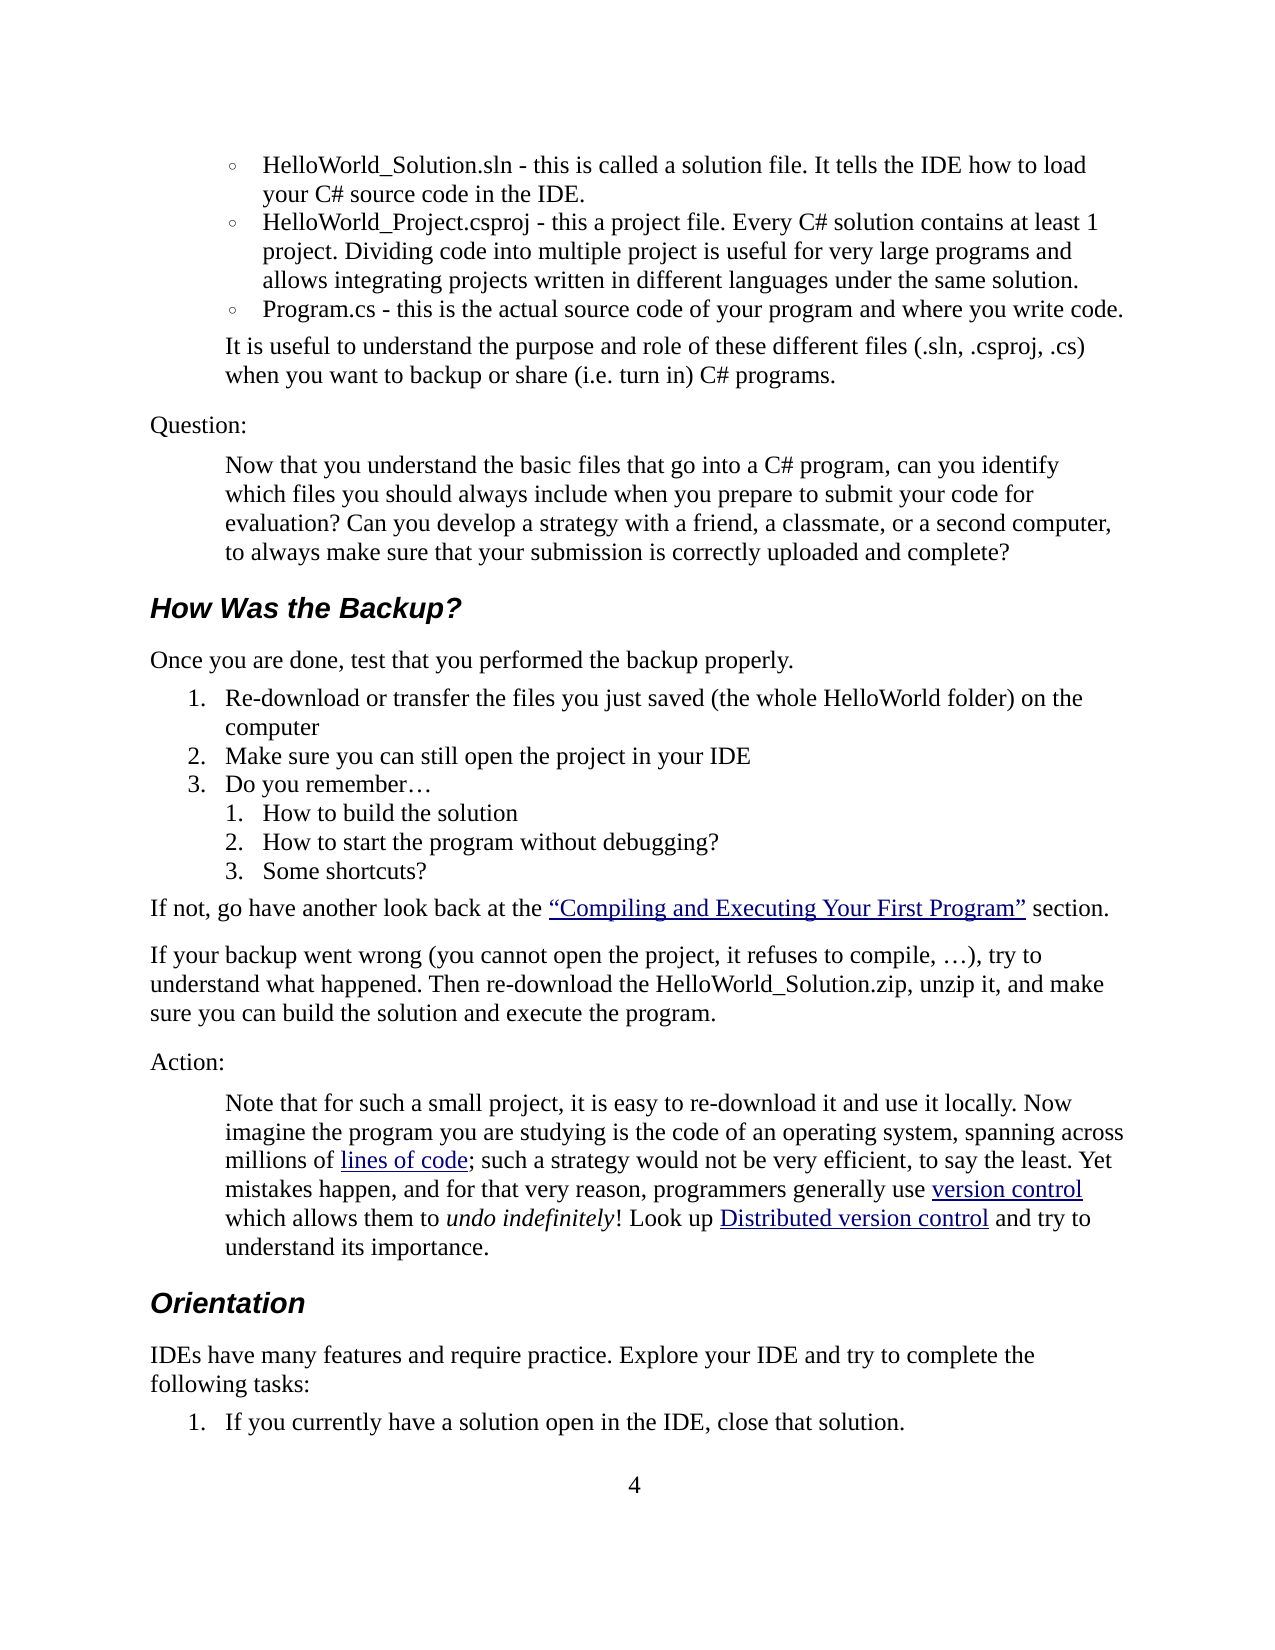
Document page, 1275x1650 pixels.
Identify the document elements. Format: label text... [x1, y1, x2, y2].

list It is useful to understand the purpose and role of these different files (.sln, .csproj, .cs) when you want to backup or share (i.e. turn in) C# programs. [187, 331, 1125, 389]
text If your backup went wrong (you cannot open the project, it refuses to compile, …), try to understand what happened. Then re-download the HelloWorld_Solution.zip, unzip it, and make sure you can build the solution and execute the program. [150, 940, 1125, 1026]
text Once you are done, test that you performed the backup properly. [150, 646, 1125, 674]
text If not, go have another look back at the “Compiling and Executing Your First Program” section. [150, 893, 1125, 922]
text Question: [150, 410, 1125, 439]
list HelloWorld_Solution.sln - this is called a solution file. It tells the IDE how to load your C# source code in the IDE. [225, 150, 1125, 207]
subtitle Orientation [150, 1286, 1125, 1319]
subtitle How Was the Backup? [150, 591, 1125, 624]
text Now that you understand the basic files that go into a C# program, can you identify which files you should always include when you prepare to submit your code for evaluation? Can you develop a strategy with a friend, a classmate, or a second computer, to always make sure that your submission is correctly uploaded and complete? [225, 451, 1125, 566]
list Make sure you can still open the project in your IDE [187, 741, 1125, 769]
list If you currently have a solution open in the IDE, close that solution. [187, 1407, 1125, 1436]
list Re-download or transfer the files you just saved (the whole HelloWorld folder) on the computer [187, 683, 1125, 741]
text Action: [150, 1047, 1125, 1076]
list Do you remember… [187, 769, 1125, 798]
text IDEs have many features and require practice. Explore your IDE and try to complete the following tasks: [150, 1341, 1125, 1398]
list How to build the solution [225, 798, 1125, 827]
list Some shortcuts? [225, 856, 1125, 884]
list HelloWorld_Project.csproj - this a project file. Every C# solution contains at least 1 project. Dividing code into multiple project is useful for very large programs and allows integrating projects written in different languages under the same solution. [225, 207, 1125, 294]
text Note that for such a small project, it is easy to re-download it and use it locally. Now imagine the program you are studying is the code of an operating system, spanning across millions of lines of code; such a strategy would not be very efficient, to say the least. Yet mistakes happen, and for that very reason, programmers generally use version control which allows them to undo indefinitely! Look up Distributed version control and try to understand its importance. [225, 1088, 1125, 1261]
list How to start the program without debugging? [225, 827, 1125, 856]
list Program.cs - this is the actual source code of your program and where you write code. [225, 294, 1125, 322]
